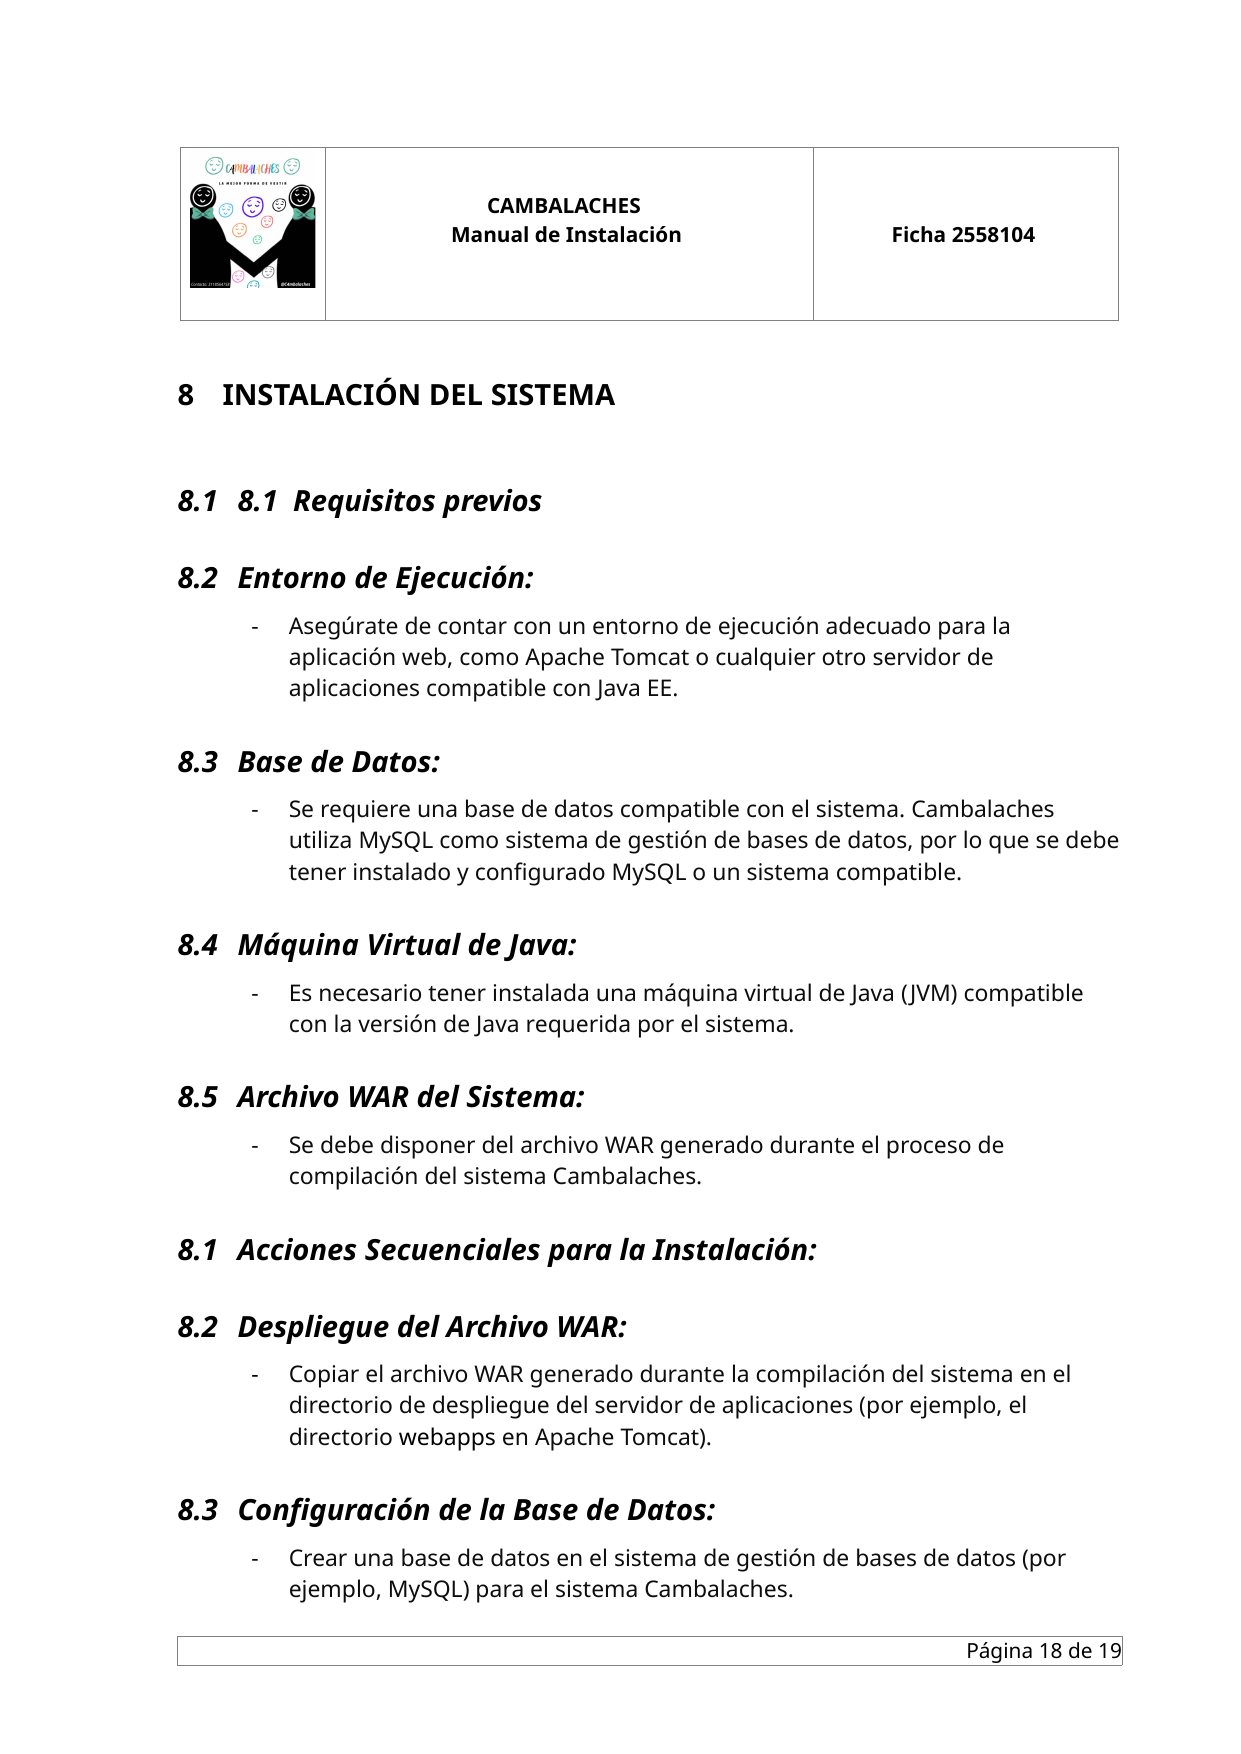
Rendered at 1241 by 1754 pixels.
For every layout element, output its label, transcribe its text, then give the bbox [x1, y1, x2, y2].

subtitle Entorno de Ejecución: [177, 557, 1122, 597]
list Copiar el archivo WAR generado durante la compilación del sistema en el directorio de despliegue del servidor de aplicaciones (por ejemplo, el directorio webapps en Apache Tomcat). [251, 1358, 1122, 1452]
subtitle Base de Datos: [177, 741, 1122, 781]
subtitle 8.1 Requisitos previos [177, 480, 1122, 520]
subtitle Configuración de la Base de Datos: [177, 1489, 1122, 1529]
subtitle Acciones Secuenciales para la Instalación: [177, 1229, 1122, 1268]
list Es necesario tener instalada una máquina virtual de Java (JVM) compatible con la versión de Java requerida por el sistema. [251, 977, 1122, 1039]
subtitle Archivo WAR del Sistema: [177, 1077, 1122, 1116]
list Se debe disponer del archivo WAR generado durante el proceso de compilación del sistema Cambalaches. [251, 1129, 1122, 1191]
list Se requiere una base de datos compatible con el sistema. Cambalaches utiliza MySQL como sistema de gestión de bases de datos, por lo que se debe tener instalado y configurado MySQL o un sistema compatible. [251, 793, 1122, 887]
list Crear una base de datos en el sistema de gestión de bases de datos (por ejemplo, MySQL) para el sistema Cambalaches. [251, 1542, 1122, 1604]
list Asegúrate de contar con un entorno de ejecución adecuado para la aplicación web, como Apache Tomcat o cualquier otro servidor de aplicaciones compatible con Java EE. [251, 610, 1122, 703]
subtitle Despliegue del Archivo WAR: [177, 1306, 1122, 1346]
subtitle INSTALACIÓN DEL SISTEMA [177, 375, 1122, 414]
subtitle Máquina Virtual de Java: [177, 924, 1122, 964]
